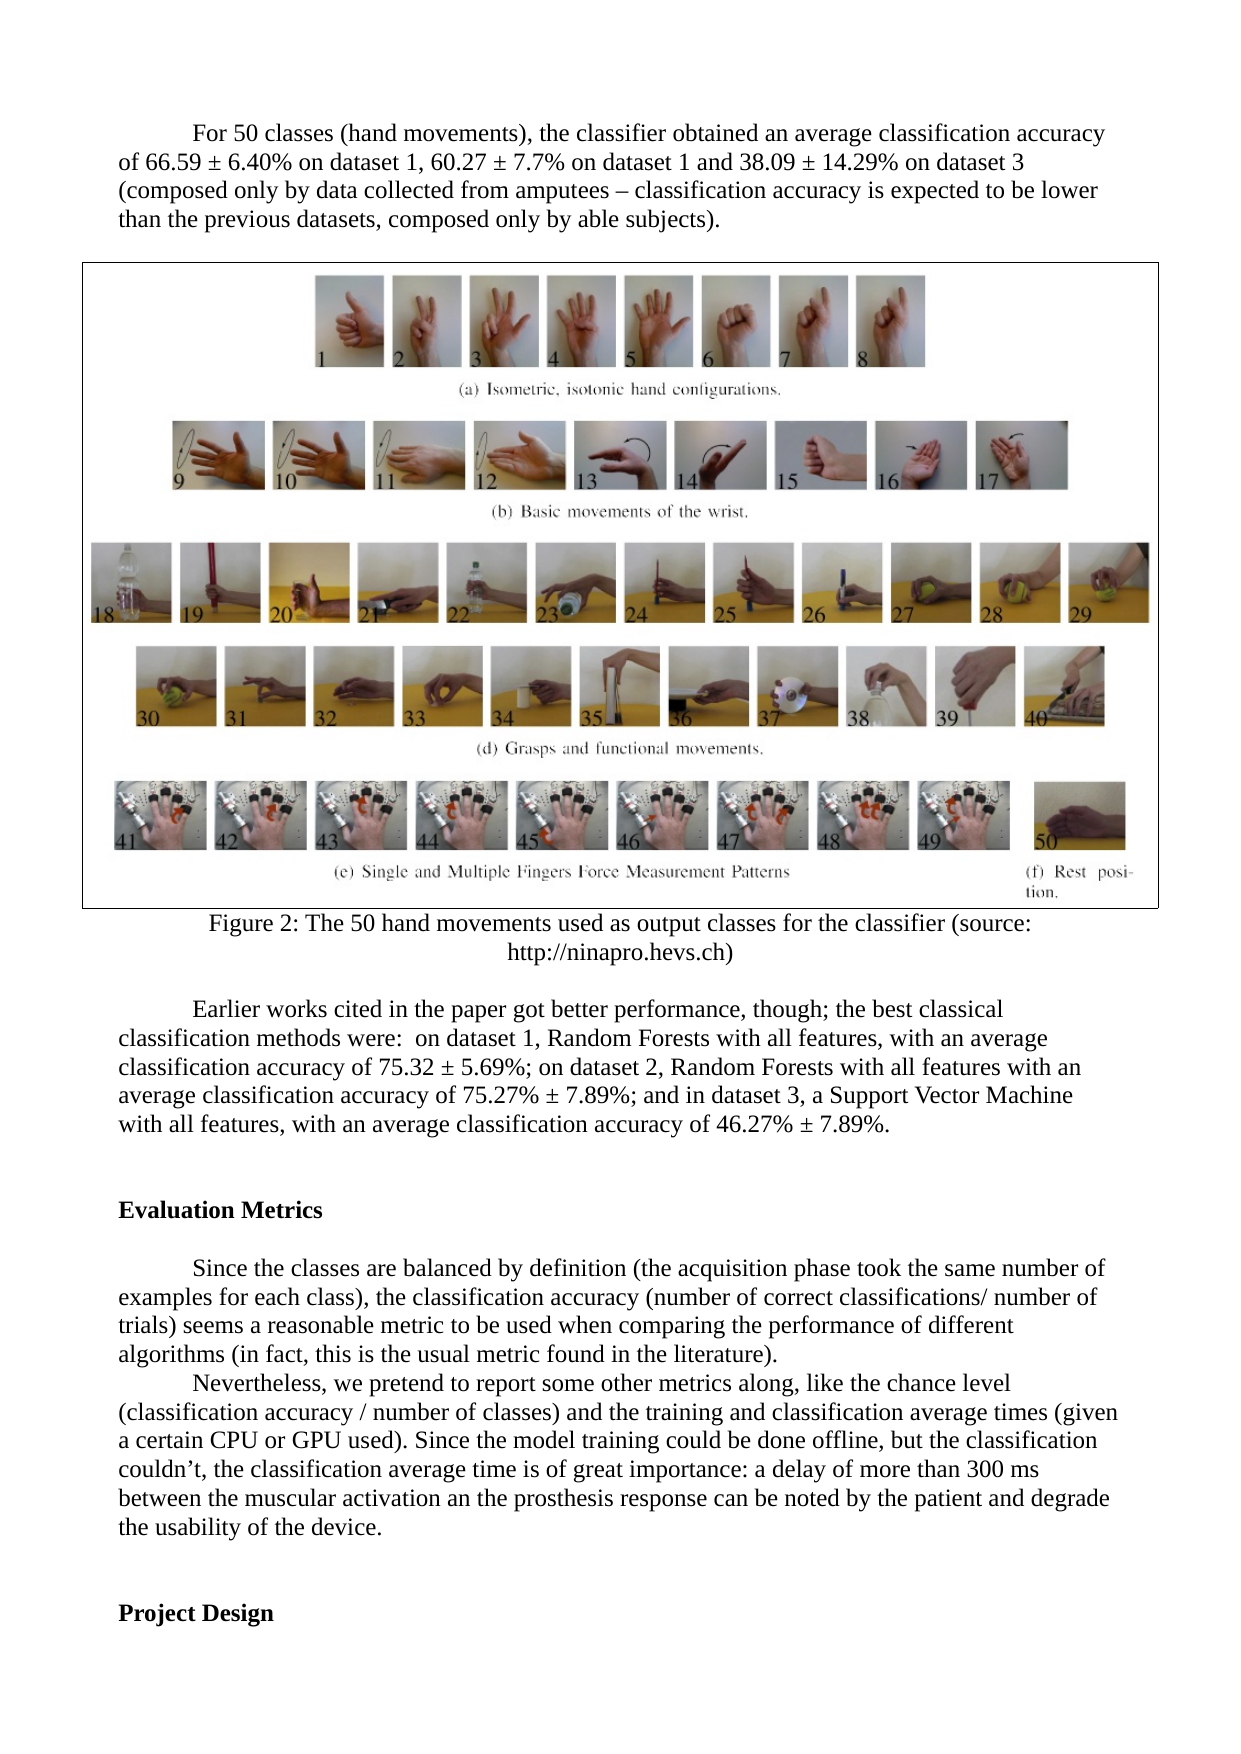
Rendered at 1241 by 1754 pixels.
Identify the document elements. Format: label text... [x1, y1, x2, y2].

text Evaluation Metrics [118, 1196, 1122, 1224]
text Nevertheless, we pretend to report some other metrics along, like the chance level (classification accuracy / number of classes) and the training and classification average times (given a certain CPU or GPU used). Since the model training could be done offline, but the classification couldn’t, the classification average time is of great importance: a delay of more than 300 ms between the muscular activation an the prosthesis response can be noted by the patient and degrade the usability of the device. [118, 1368, 1122, 1541]
picture [85, 265, 1156, 905]
text Since the classes are balanced by definition (the acquisition phase took the same number of examples for each class), the classification accuracy (number of correct classifications/ number of trials) seems a reasonable metric to be used when comparing the performance of different algorithms (in fact, this is the usual metric found in the literature). [118, 1253, 1122, 1368]
text Project Design [118, 1598, 1122, 1627]
text [83, 263, 1158, 908]
text Figure 2: The 50 hand movements used as output classes for the classifier (source: http://ninapro.hevs.ch) [118, 909, 1122, 966]
text For 50 classes (hand movements), the classifier obtained an average classification accuracy of 66.59 ± 6.40% on dataset 1, 60.27 ± 7.7% on dataset 1 and 38.09 ± 14.29% on dataset 3 (composed only by data collected from amputees – classification accuracy is expected to be lower than the previous datasets, composed only by able subjects). [118, 118, 1122, 233]
text Earlier works cited in the paper got better performance, though; the best classical classification methods were: on dataset 1, Random Forests with all features, with an average classification accuracy of 75.32 ± 5.69%; on dataset 2, Random Forests with all features with an average classification accuracy of 75.27% ± 7.89%; and in dataset 3, a Support Vector Machine with all features, with an average classification accuracy of 46.27% ± 7.89%. [118, 994, 1122, 1138]
